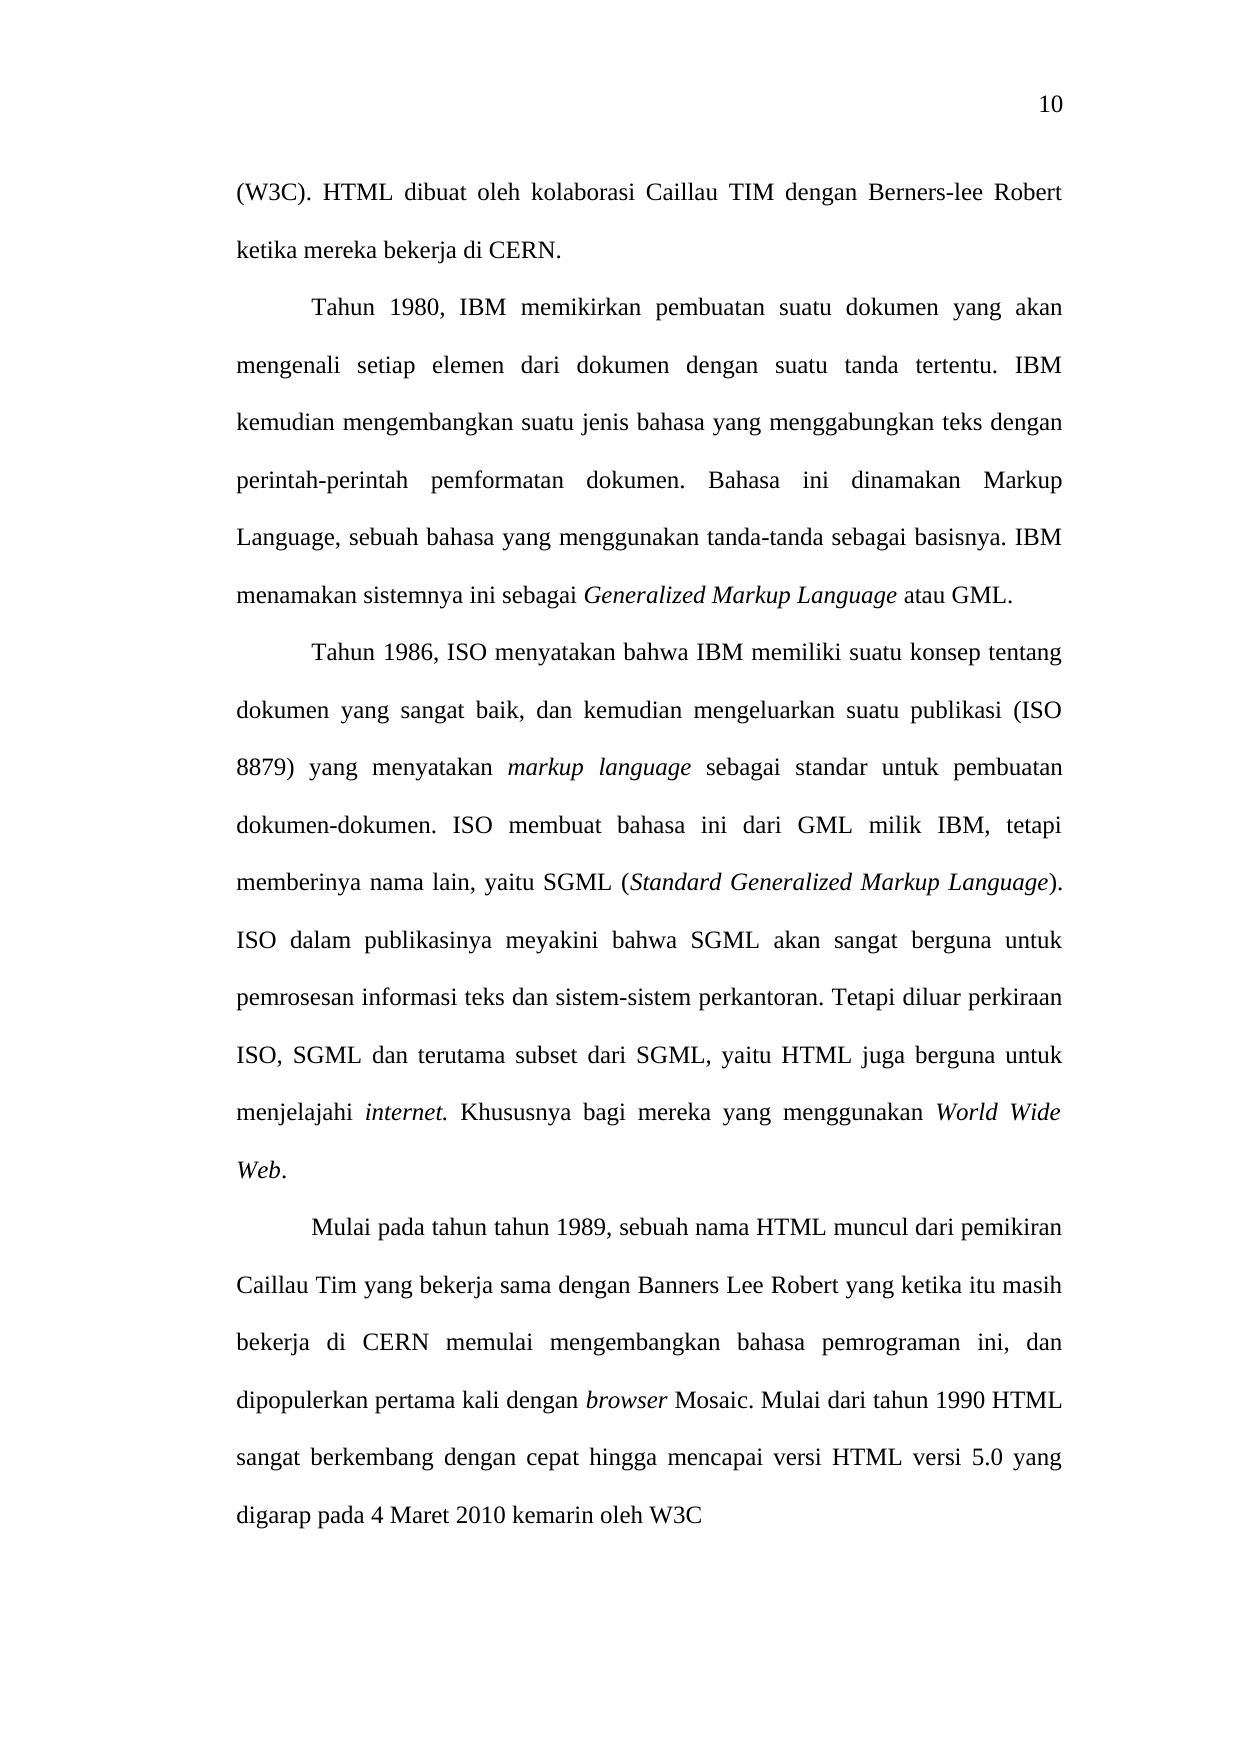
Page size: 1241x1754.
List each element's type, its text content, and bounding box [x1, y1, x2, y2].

text Tahun 1980, IBM memikirkan pembuatan suatu dokumen yang akan mengenali setiap elemen dari dokumen dengan suatu tanda tertentu. IBM kemudian mengembangkan suatu jenis bahasa yang menggabungkan teks dengan perintah-perintah pemformatan dokumen. Bahasa ini dinamakan Markup Language, sebuah bahasa yang menggunakan tanda-tanda sebagai basisnya. IBM menamakan sistemnya ini sebagai Generalized Markup Language atau GML. [236, 292, 1063, 608]
text Tahun 1986, ISO menyatakan bahwa IBM memiliki suatu konsep tentang dokumen yang sangat baik, dan kemudian mengeluarkan suatu publikasi (ISO 8879) yang menyatakan markup language sebagai standar untuk pembuatan dokumen-dokumen. ISO membuat bahasa ini dari GML milik IBM, tetapi memberinya nama lain, yaitu SGML (Standard Generalized Markup Language). ISO dalam publikasinya meyakini bahwa SGML akan sangat berguna untuk pemrosesan informasi teks dan sistem-sistem perkantoran. Tetapi diluar perkiraan ISO, SGML dan terutama subset dari SGML, yaitu HTML juga berguna untuk menjelajahi internet. Khususnya bagi mereka yang menggunakan World Wide Web. [236, 637, 1063, 1183]
text (W3C). HTML dibuat oleh kolaborasi Caillau TIM dengan Berners-lee Robert ketika mereka bekerja di CERN. [236, 177, 1063, 263]
text Mulai pada tahun tahun 1989, sebuah nama HTML muncul dari pemikiran Caillau Tim yang bekerja sama dengan Banners Lee Robert yang ketika itu masih bekerja di CERN memulai mengembangkan bahasa pemrograman ini, dan dipopulerkan pertama kali dengan browser Mosaic. Mulai dari tahun 1990 HTML sangat berkembang dengan cepat hingga mencapai versi HTML versi 5.0 yang digarap pada 4 Maret 2010 kemarin oleh W3C [236, 1212, 1063, 1528]
